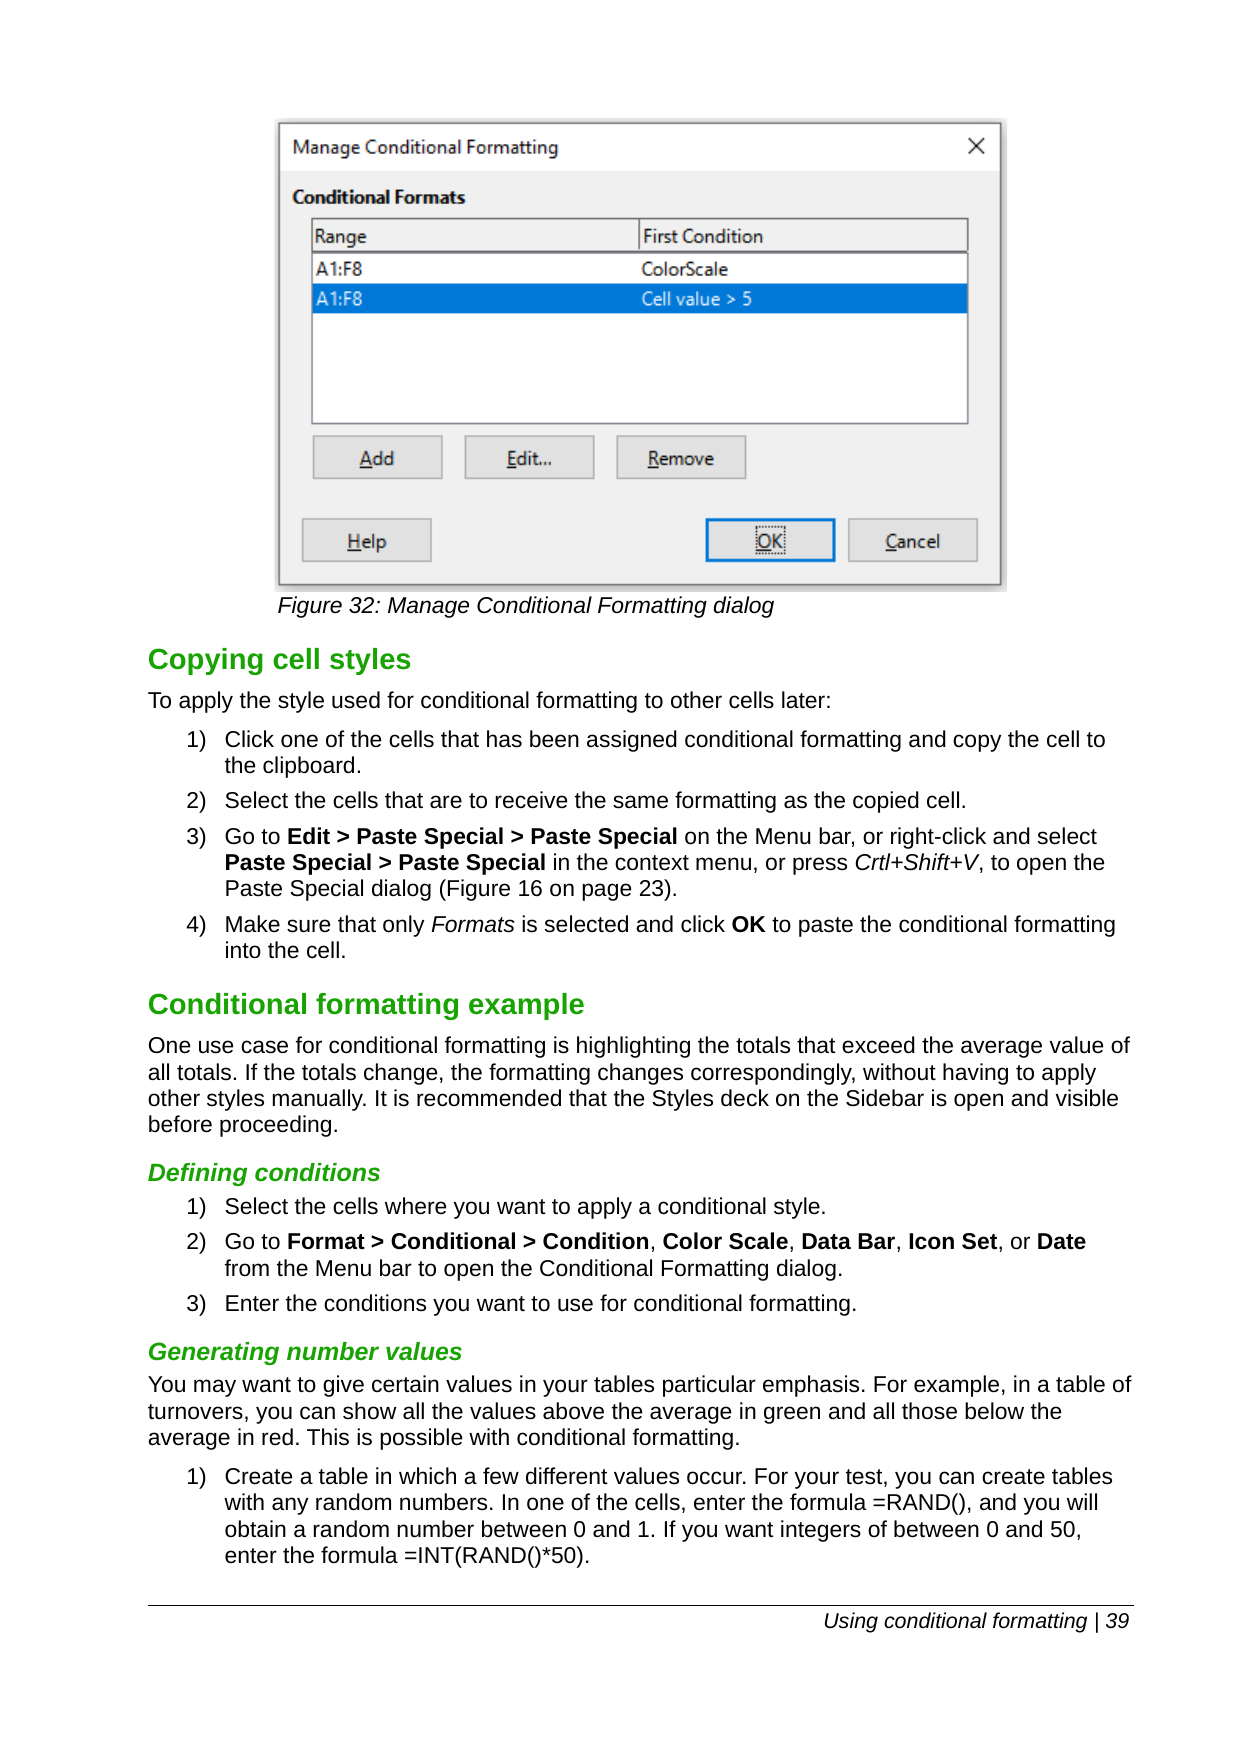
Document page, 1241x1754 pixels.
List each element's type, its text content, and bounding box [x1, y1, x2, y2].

list Go to Edit > Paste Special > Paste Special on the Menu bar, or right-click and select Paste Special > Paste Special in the context menu, or press Crtl+Shift+V, to open the Paste Special dialog (Figure 16 on page 23). [207, 823, 1134, 902]
text You may want to give certain values in your tables particular emphasis. For example, in a table of turnovers, you can show all the values above the average in green and all those below the average in red. This is possible with conditional formatting. [148, 1371, 1134, 1451]
subtitle Copying cell styles [148, 642, 1134, 675]
list Go to Format > Conditional > Condition, Color Scale, Data Bar, Icon Set, or Date from the Menu bar to open the Conditional Formatting dialog. [207, 1228, 1134, 1281]
list Select the cells that are to receive the same formatting as the copied cell. [207, 787, 1134, 814]
list Enter the conditions you want to use for conditional formatting. [207, 1290, 1134, 1316]
text Figure 32: Manage Conditional Formatting dialog [277, 592, 1004, 618]
list Click one of the cells that has been assigned conditional formatting and copy the cell to the clipboard. [207, 726, 1134, 779]
list Select the cells where you want to apply a conditional style. [207, 1193, 1134, 1219]
text One use case for conditional formatting is highlighting the totals that exceed the average value of all totals. If the totals change, the formatting changes correspondingly, without having to apply other styles manually. It is recommended that the Styles deck on the Sidebar is open and visible before proceeding. [148, 1032, 1134, 1138]
picture [274, 118, 1008, 592]
subtitle Conditional formatting example [148, 987, 1134, 1021]
subtitle Defining conditions [148, 1158, 1134, 1187]
subtitle Generating number values [148, 1337, 1134, 1366]
text To apply the style used for conditional formatting to other cells later: [148, 687, 1134, 713]
list Make sure that only Formats is selected and click OK to paste the conditional formatting into the cell. [207, 911, 1134, 963]
list Create a table in which a few different values occur. For your test, you can create tables with any random numbers. In one of the cells, enter the formula =RAND(), and you will obtain a random number between 0 and 1. If you want integers of between 0 and 50, enter the formula =INT(RAND()*50). [207, 1463, 1134, 1568]
